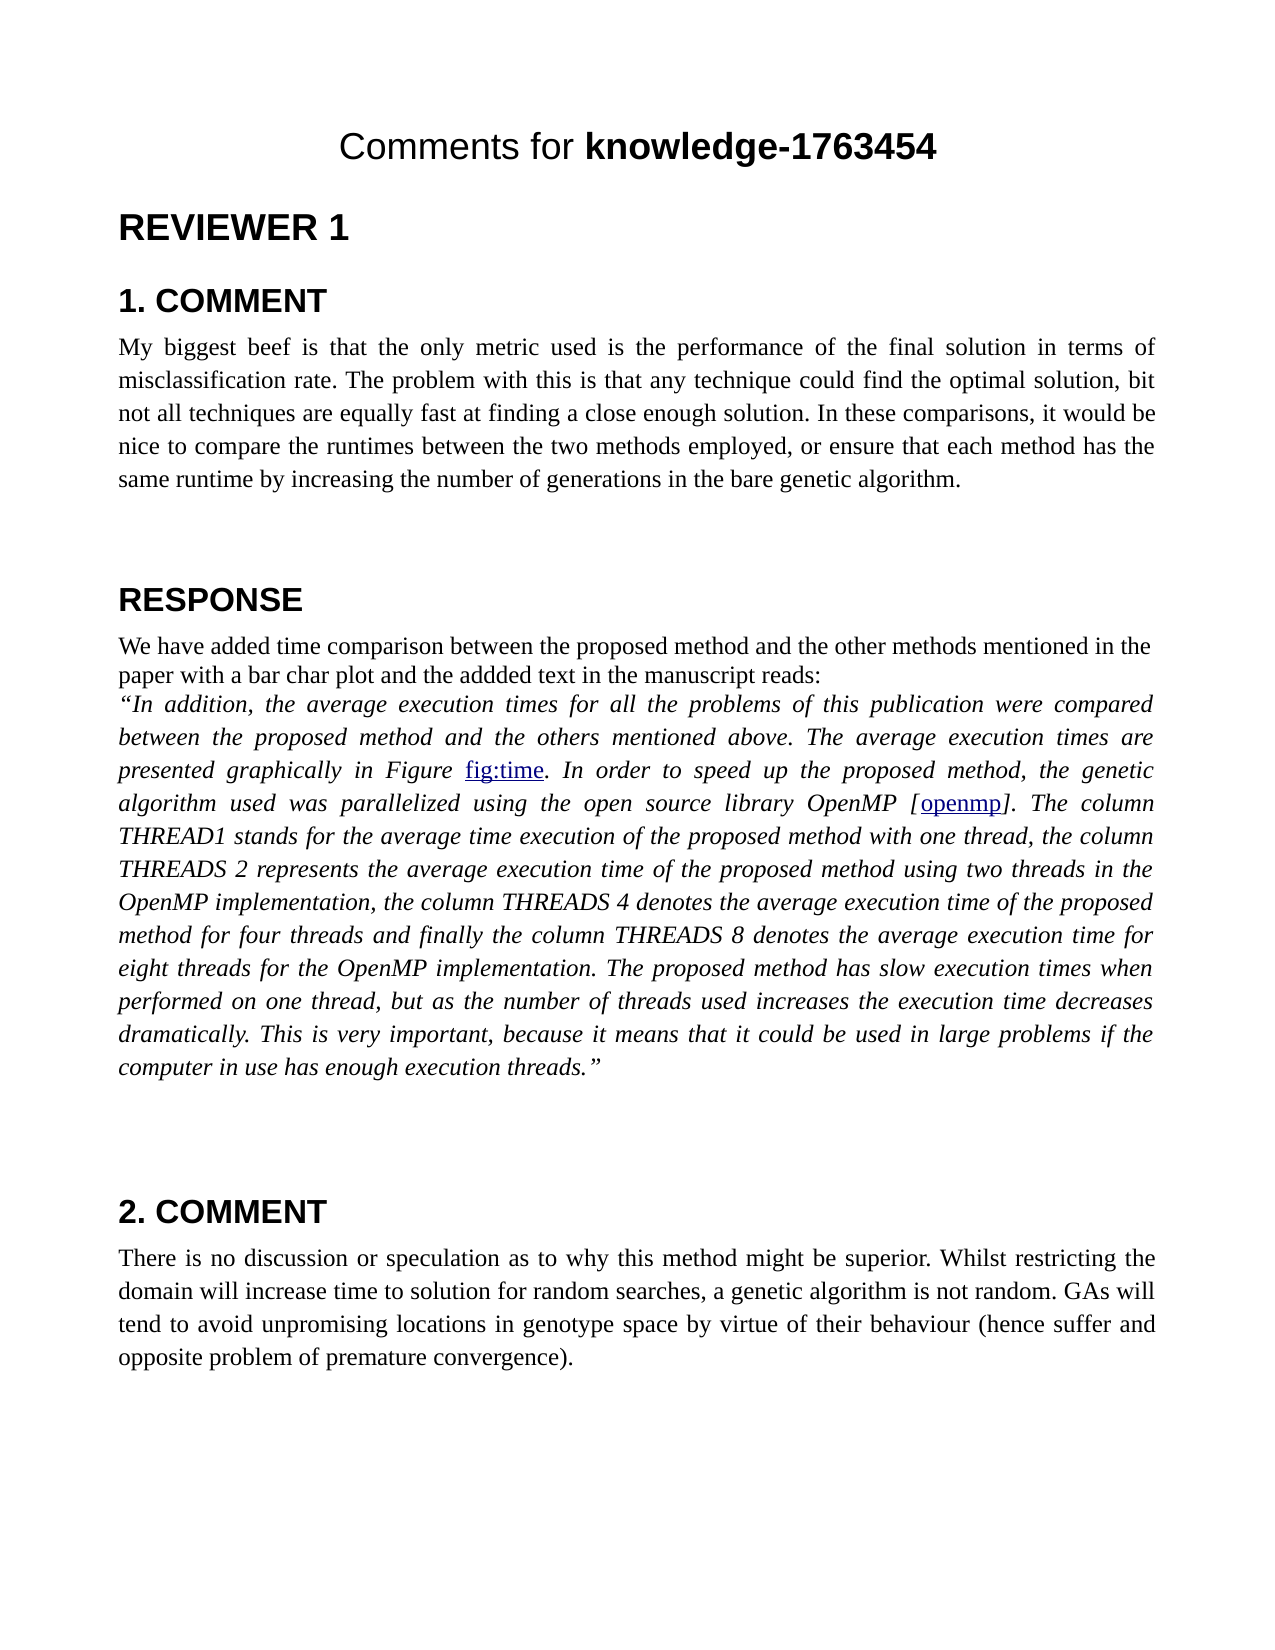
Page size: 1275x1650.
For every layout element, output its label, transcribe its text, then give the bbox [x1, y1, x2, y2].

text There is no discussion or speculation as to why this method might be superior. Whilst restricting the domain will increase time to solution for random searches, a genetic algorithm is not random. GAs will tend to avoid unpromising locations in genotype space by virtue of their behaviour (hence suffer and opposite problem of premature convergence). [118, 1243, 1157, 1371]
subtitle RESPONSE [118, 581, 1157, 619]
subtitle 1. COMMENT [118, 281, 1157, 320]
text We have added time comparison between the proposed method and the other methods mentioned in the paper with a bar char plot and the addded text in the manuscript reads: [118, 631, 1157, 689]
subtitle Comments for knowledge-1763454 [118, 124, 1157, 167]
text “In addition, the average execution times for all the problems of this publication were compared between the proposed method and the others mentioned above. The average execution times are presented graphically in Figure fig:time. In order to speed up the proposed method, the genetic algorithm used was parallelized using the open source library OpenMP [openmp]. The column THREAD1 stands for the average time execution of the proposed method with one thread, the column THREADS 2 represents the average execution time of the proposed method using two threads in the OpenMP implementation, the column THREADS 4 denotes the average execution time of the proposed method for four threads and finally the column THREADS 8 denotes the average execution time for eight threads for the OpenMP implementation. The proposed method has slow execution times when performed on one thread, but as the number of threads used increases the execution time decreases dramatically. This is very important, because it means that it could be used in large problems if the computer in use has enough execution threads.” [118, 689, 1157, 1081]
text My biggest beef is that the only metric used is the performance of the final solution in terms of misclassification rate. The problem with this is that any technique could find the optimal solution, bit not all techniques are equally fast at finding a close enough solution. In these comparisons, it would be nice to compare the runtimes between the two methods employed, or ensure that each method has the same runtime by increasing the number of generations in the bare genetic algorithm. [118, 332, 1157, 493]
subtitle REVIEWER 1 [118, 205, 1157, 248]
subtitle 2. COMMENT [118, 1192, 1157, 1231]
